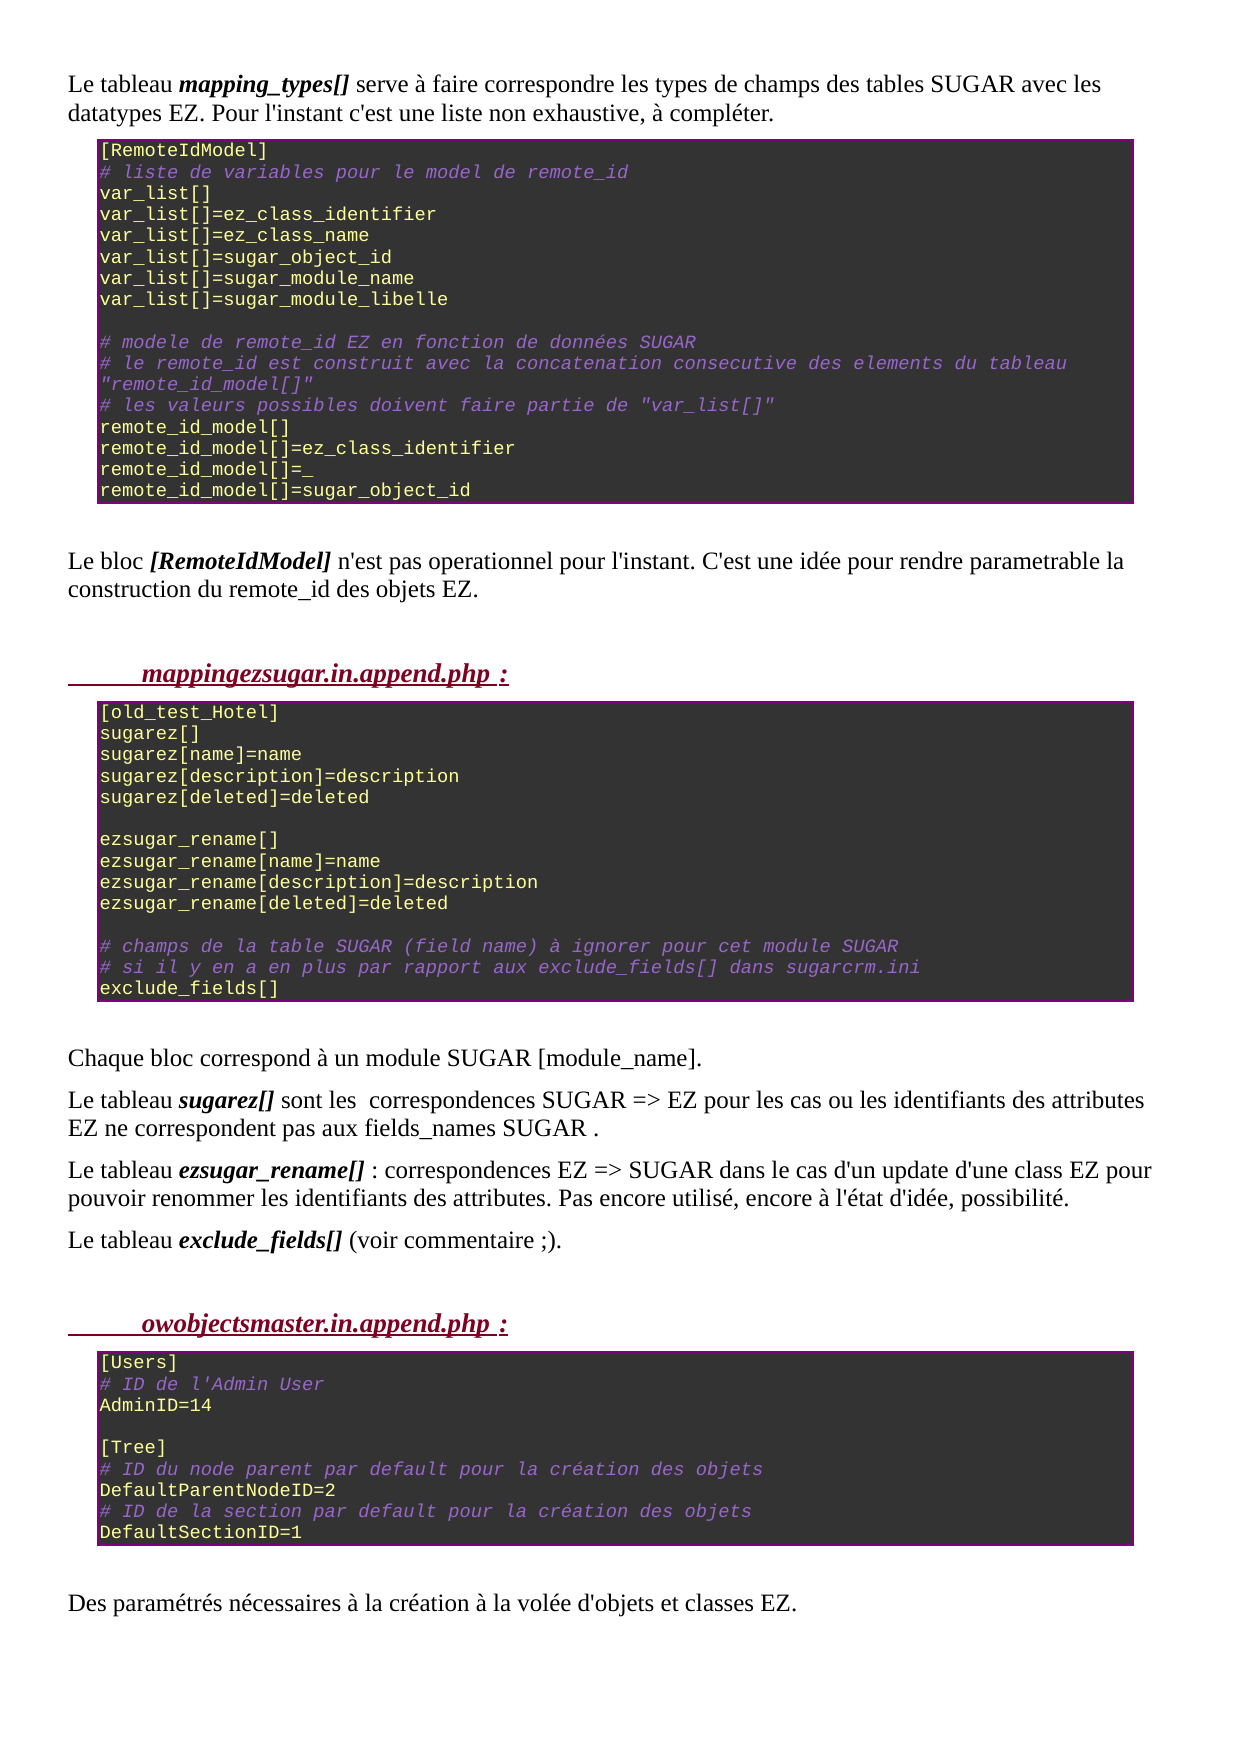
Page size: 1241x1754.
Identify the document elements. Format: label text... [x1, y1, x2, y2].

text ezsugar_rename[name]=name [99, 849, 1132, 871]
text ezsugar_rename[deleted]=deleted [99, 892, 1132, 913]
text AdminID=14 [99, 1393, 1132, 1415]
text sugarez[description]=description [99, 764, 1132, 786]
text mappingezsugar.in.append.php : [68, 657, 1164, 688]
text # si il y en a en plus par rapport aux exclude_fields[] dans sugarcrm.ini [99, 956, 1132, 977]
text var_list[]=sugar_module_name [99, 267, 1132, 288]
text [Users] [99, 1353, 1132, 1372]
text var_list[]=sugar_module_libelle [99, 288, 1132, 309]
text # les valeurs possibles doivent faire partie de "var_list[]" [99, 394, 1132, 415]
text var_list[]=ez_class_identifier [99, 203, 1132, 224]
text remote_id_model[] [99, 415, 1132, 437]
text # modele de remote_id EZ en fonction de données SUGAR [99, 330, 1132, 352]
text remote_id_model[]=_ [99, 458, 1132, 479]
text # le remote_id est construit avec la concatenation consecutive des elements du tableau "remote_id_model[]" [99, 352, 1132, 394]
text Le tableau mapping_types[] serve à faire correspondre les types de champs des tables SUGAR avec les datatypes EZ. Pour l'instant c'est une liste non exhaustive, à compléter. [68, 69, 1164, 127]
text # ID de la section par default pour la création des objets [99, 1500, 1132, 1521]
text remote_id_model[]=sugar_object_id [99, 479, 1132, 502]
text Des paramétrés nécessaires à la création à la volée d'objets et classes EZ. [68, 1588, 1164, 1616]
text remote_id_model[]=ez_class_identifier [99, 437, 1132, 458]
text var_list[] [99, 182, 1132, 203]
text Le bloc [RemoteIdModel] n'est pas operationnel pour l'instant. C'est une idée pour rendre parametrable la construction du remote_id des objets EZ. [68, 546, 1164, 603]
text Chaque bloc correspond à un module SUGAR [module_name]. [68, 1043, 1164, 1072]
text [RemoteIdModel] [99, 141, 1132, 160]
text Le tableau sugarez[] sont les correspondences SUGAR => EZ pour les cas ou les identifiants des attributes EZ ne correspondent pas aux fields_names SUGAR . [68, 1085, 1164, 1142]
text Le tableau ezsugar_rename[] : correspondences EZ => SUGAR dans le cas d'un update d'une class EZ pour pouvoir renommer les identifiants des attributes. Pas encore utilisé, encore à l'état d'idée, possibilité. [68, 1155, 1164, 1212]
text owobjectsmaster.in.append.php : [68, 1307, 1164, 1338]
text Le tableau exclude_fields[] (voir commentaire ;). [68, 1225, 1164, 1253]
text sugarez[name]=name [99, 743, 1132, 764]
text var_list[]=sugar_object_id [99, 245, 1132, 267]
text sugarez[deleted]=deleted [99, 786, 1132, 807]
text DefaultParentNodeID=2 [99, 1478, 1132, 1500]
text # champs de la table SUGAR (field name) à ignorer pour cet module SUGAR [99, 934, 1132, 956]
text DefaultSectionID=1 [99, 1521, 1132, 1544]
text ezsugar_rename[description]=description [99, 871, 1132, 892]
text sugarez[] [99, 722, 1132, 743]
text # liste de variables pour le model de remote_id [99, 160, 1132, 182]
text exclude_fields[] [99, 977, 1132, 1000]
text [Tree] [99, 1436, 1132, 1457]
text # ID de l'Admin User [99, 1372, 1132, 1393]
text # ID du node parent par default pour la création des objets [99, 1457, 1132, 1478]
text ezsugar_rename[] [99, 828, 1132, 849]
text var_list[]=ez_class_name [99, 224, 1132, 245]
text [old_test_Hotel] [99, 703, 1132, 722]
